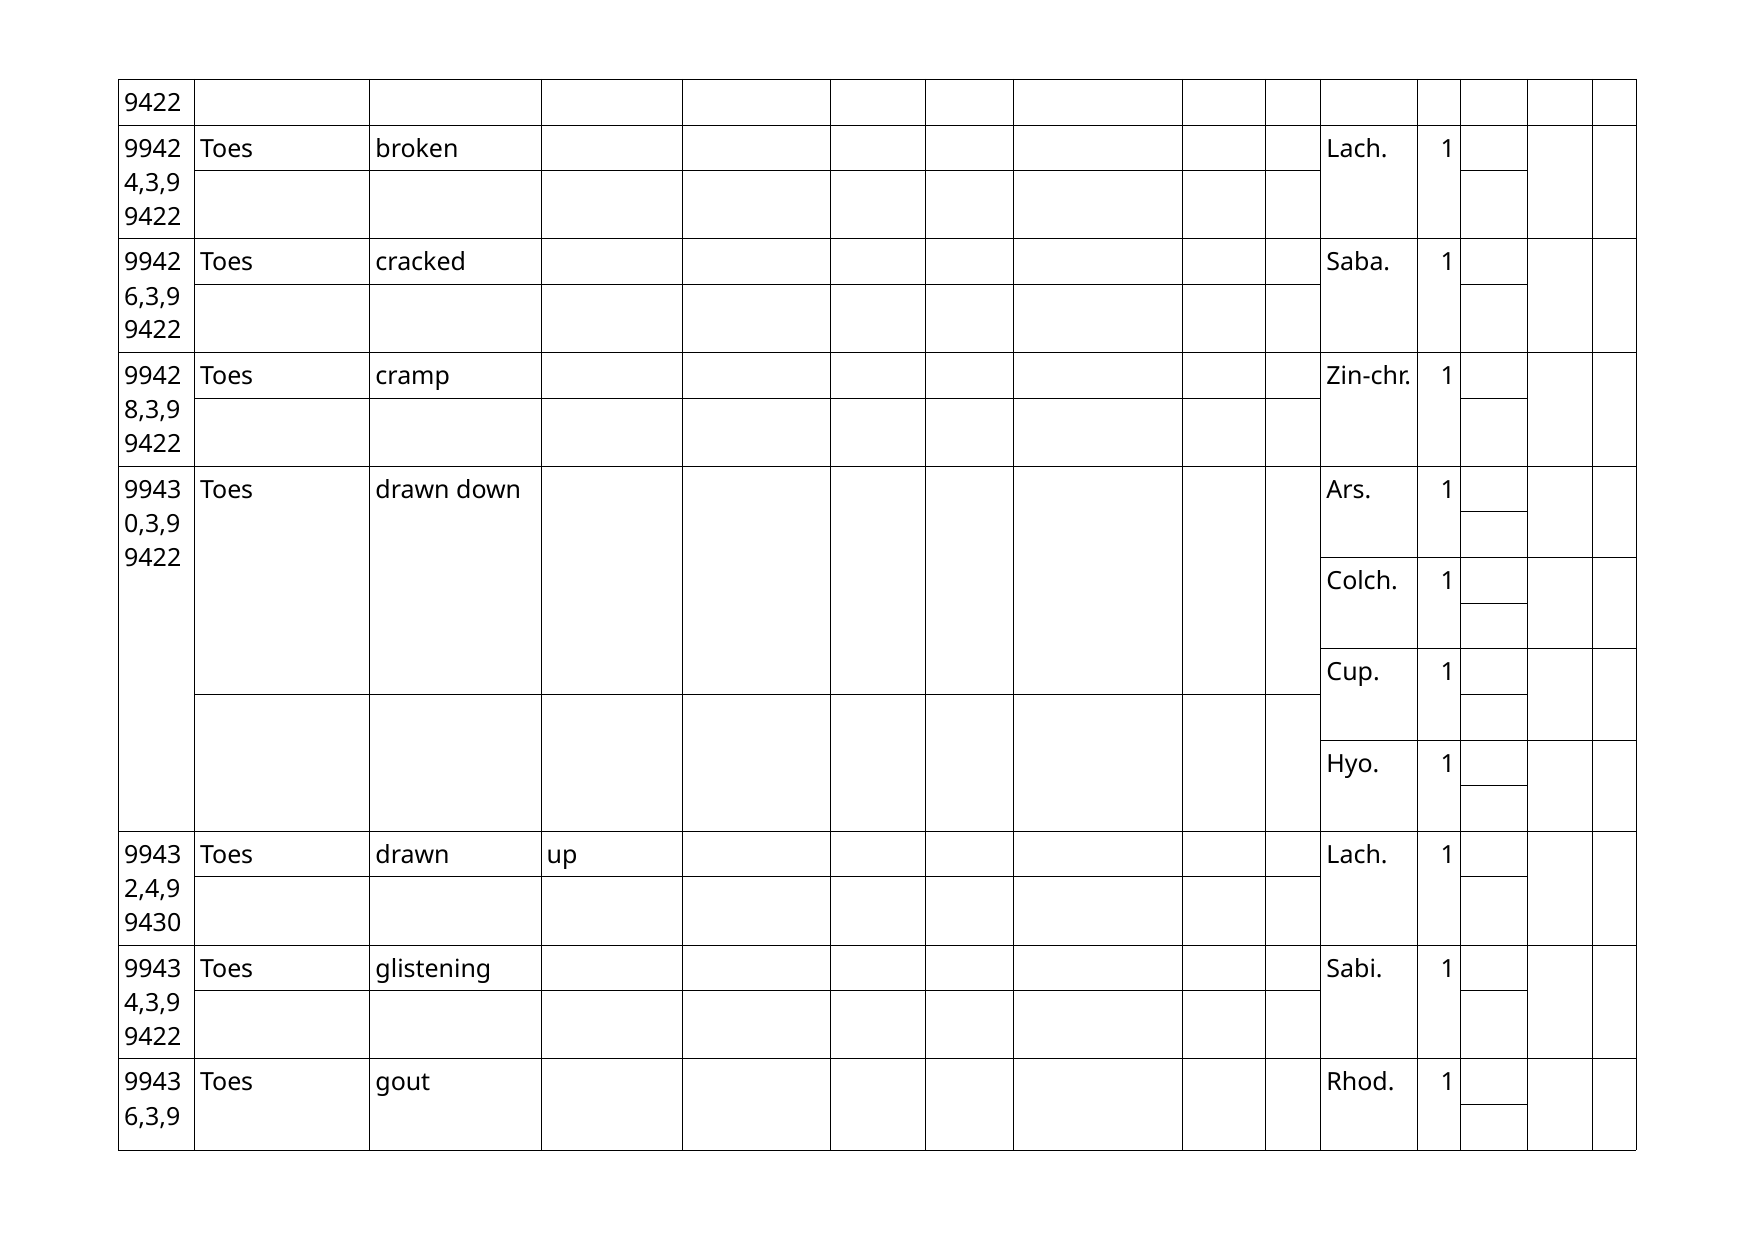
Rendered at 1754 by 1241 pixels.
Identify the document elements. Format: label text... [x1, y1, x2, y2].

table_cell Toes [195, 353, 369, 398]
table_cell [195, 171, 369, 238]
table_cell [1528, 239, 1592, 352]
table_cell [1461, 80, 1527, 124]
table_cell [1461, 877, 1527, 944]
table_cell [542, 126, 682, 170]
table_cell [683, 991, 830, 1058]
table_cell 9422 [119, 80, 194, 124]
table_cell [1014, 1059, 1182, 1149]
table_cell [1461, 353, 1527, 398]
table_cell [1266, 285, 1320, 352]
table_cell [1461, 649, 1527, 694]
table_cell [1183, 80, 1265, 124]
table_cell [195, 877, 369, 944]
table_cell [542, 285, 682, 352]
table_cell [831, 239, 925, 284]
table_cell Lach. [1321, 126, 1417, 238]
table_cell [1266, 1059, 1320, 1149]
table_cell [1593, 946, 1636, 1058]
table_cell [683, 832, 830, 876]
table_cell [926, 171, 1013, 238]
table_cell 1 [1418, 467, 1460, 557]
table_cell [1266, 946, 1320, 990]
table_cell gout [370, 1059, 541, 1149]
table_cell [370, 285, 541, 352]
table_cell [1461, 512, 1527, 557]
table_cell [926, 832, 1013, 876]
table_cell [542, 877, 682, 944]
table_cell [1461, 467, 1527, 511]
table_cell [370, 991, 541, 1058]
table_cell [926, 946, 1013, 990]
table_cell [1593, 832, 1636, 944]
table_cell [370, 695, 541, 831]
table_cell [1014, 991, 1182, 1058]
table_cell [1183, 467, 1265, 694]
table_cell [1014, 239, 1182, 284]
table_cell [683, 285, 830, 352]
table_cell [1528, 353, 1592, 466]
table_cell up [542, 832, 682, 876]
table_cell [926, 695, 1013, 831]
table_cell [542, 695, 682, 831]
table_cell [831, 832, 925, 876]
table_cell [926, 285, 1013, 352]
table_cell [1528, 649, 1592, 739]
table_cell [683, 946, 830, 990]
table_cell [1183, 126, 1265, 170]
table_cell 99432,4,99430 [119, 832, 194, 944]
table_cell [1593, 126, 1636, 238]
table_cell 99436,3,9 [119, 1059, 194, 1149]
table_cell [1266, 399, 1320, 466]
table_cell [1266, 80, 1320, 124]
table_cell [1266, 832, 1320, 876]
table_cell [195, 285, 369, 352]
table_cell [542, 353, 682, 398]
table_cell [1461, 786, 1527, 831]
table_cell [1461, 1059, 1527, 1104]
table_cell [542, 991, 682, 1058]
table_cell [1014, 946, 1182, 990]
table_cell 1 [1418, 558, 1460, 648]
table_cell Saba. [1321, 239, 1417, 352]
table_cell [1461, 171, 1527, 238]
table_cell [1461, 558, 1527, 603]
table_cell 99430,3,99422 [119, 467, 194, 831]
table_cell [831, 285, 925, 352]
table_cell [926, 239, 1013, 284]
table_cell [1461, 695, 1527, 739]
table_cell [831, 946, 925, 990]
table_cell [683, 1059, 830, 1149]
table_cell [831, 991, 925, 1058]
table_cell [683, 877, 830, 944]
table_cell Rhod. [1321, 1059, 1417, 1149]
table_cell [542, 399, 682, 466]
table_cell [195, 991, 369, 1058]
table_cell [1593, 239, 1636, 352]
table_cell Toes [195, 467, 369, 694]
table_cell Zin-chr. [1321, 353, 1417, 466]
table_cell [1183, 832, 1265, 876]
table_cell [195, 399, 369, 466]
table_cell [1321, 80, 1417, 124]
table_cell [926, 1059, 1013, 1149]
table_cell [683, 695, 830, 831]
table_cell [1593, 1059, 1636, 1149]
table_cell [831, 467, 925, 694]
table_cell [1266, 126, 1320, 170]
table_cell [1461, 604, 1527, 648]
table_cell [1593, 80, 1636, 124]
table_cell [683, 80, 830, 124]
table_cell [1528, 946, 1592, 1058]
table_cell 1 [1418, 649, 1460, 739]
table_cell [1418, 80, 1460, 124]
table_cell [1183, 285, 1265, 352]
table_cell [1461, 126, 1527, 170]
table_cell [1014, 353, 1182, 398]
table_cell [926, 467, 1013, 694]
table_cell cramp [370, 353, 541, 398]
table_cell Hyo. [1321, 741, 1417, 831]
table_cell [1461, 991, 1527, 1058]
table_cell [1183, 695, 1265, 831]
table_cell [1461, 285, 1527, 352]
table_cell [926, 991, 1013, 1058]
table_cell [926, 399, 1013, 466]
table_cell [370, 877, 541, 944]
table_cell [1528, 467, 1592, 557]
table_cell [1014, 285, 1182, 352]
table_cell [831, 399, 925, 466]
table_cell [1461, 946, 1527, 990]
table_cell [1183, 946, 1265, 990]
table_cell broken [370, 126, 541, 170]
table_cell drawn down [370, 467, 541, 694]
table_cell [1014, 399, 1182, 466]
table_cell 1 [1418, 239, 1460, 352]
table_cell [683, 239, 830, 284]
table_cell 99424,3,99422 [119, 126, 194, 238]
table_cell [1593, 558, 1636, 648]
table_cell Toes [195, 832, 369, 876]
table_cell Toes [195, 239, 369, 284]
table_cell Colch. [1321, 558, 1417, 648]
table_cell [1593, 741, 1636, 831]
table_cell [926, 353, 1013, 398]
table_cell 1 [1418, 353, 1460, 466]
table_cell 1 [1418, 832, 1460, 944]
table_cell Sabi. [1321, 946, 1417, 1058]
table_cell [195, 80, 369, 124]
table_cell [1461, 239, 1527, 284]
table_cell [1593, 467, 1636, 557]
table_cell 99434,3,99422 [119, 946, 194, 1058]
table_cell [370, 171, 541, 238]
table_cell [683, 467, 830, 694]
table_cell Toes [195, 946, 369, 990]
table_cell [1014, 171, 1182, 238]
table_cell [1014, 832, 1182, 876]
table_cell [542, 946, 682, 990]
table_cell [1528, 80, 1592, 124]
table_cell [370, 80, 541, 124]
table_cell 1 [1418, 946, 1460, 1058]
table_cell [831, 1059, 925, 1149]
table_cell [831, 877, 925, 944]
table_cell [683, 399, 830, 466]
table_cell [1014, 877, 1182, 944]
table_cell 1 [1418, 126, 1460, 238]
table_cell [542, 239, 682, 284]
table_cell [1266, 239, 1320, 284]
table_cell [1014, 467, 1182, 694]
table_cell [1266, 353, 1320, 398]
table_cell [926, 877, 1013, 944]
table_cell Cup. [1321, 649, 1417, 739]
table_cell [1183, 353, 1265, 398]
table_cell 1 [1418, 1059, 1460, 1149]
table_cell [1014, 695, 1182, 831]
table_cell [926, 80, 1013, 124]
table_cell [1528, 558, 1592, 648]
table_cell [542, 171, 682, 238]
table_cell 99426,3,99422 [119, 239, 194, 352]
table_cell Lach. [1321, 832, 1417, 944]
table_cell [1183, 399, 1265, 466]
table_cell [1528, 832, 1592, 944]
table_cell [1461, 399, 1527, 466]
table_cell [1183, 991, 1265, 1058]
table_cell [1014, 126, 1182, 170]
table_cell [831, 695, 925, 831]
table_cell [1593, 649, 1636, 739]
table_cell 99428,3,99422 [119, 353, 194, 466]
table_cell [1593, 353, 1636, 466]
table_cell [370, 399, 541, 466]
table_cell [542, 80, 682, 124]
table_cell [1266, 171, 1320, 238]
table_cell [1461, 1105, 1527, 1149]
table_cell cracked [370, 239, 541, 284]
table_cell [926, 126, 1013, 170]
table_cell [1528, 126, 1592, 238]
table_cell [1461, 832, 1527, 876]
table_cell [831, 353, 925, 398]
table_cell glistening [370, 946, 541, 990]
table_cell [1266, 695, 1320, 831]
table_cell [831, 171, 925, 238]
table_cell [1528, 1059, 1592, 1149]
table_cell [1183, 1059, 1265, 1149]
table_cell [542, 467, 682, 694]
table_cell Toes [195, 126, 369, 170]
table_cell [542, 1059, 682, 1149]
table_cell [831, 126, 925, 170]
table_cell 1 [1418, 741, 1460, 831]
table_cell [1266, 467, 1320, 694]
table_cell [1528, 741, 1592, 831]
table_cell [1014, 80, 1182, 124]
table_cell [1183, 877, 1265, 944]
table_cell [831, 80, 925, 124]
table_cell [683, 126, 830, 170]
table_cell Ars. [1321, 467, 1417, 557]
table_cell [1266, 991, 1320, 1058]
table_cell [1266, 877, 1320, 944]
table_cell [1183, 171, 1265, 238]
table_cell [1183, 239, 1265, 284]
table_cell [195, 695, 369, 831]
table_cell [1461, 741, 1527, 785]
table_cell [683, 353, 830, 398]
table_cell Toes [195, 1059, 369, 1149]
table_cell [683, 171, 830, 238]
table_cell drawn [370, 832, 541, 876]
